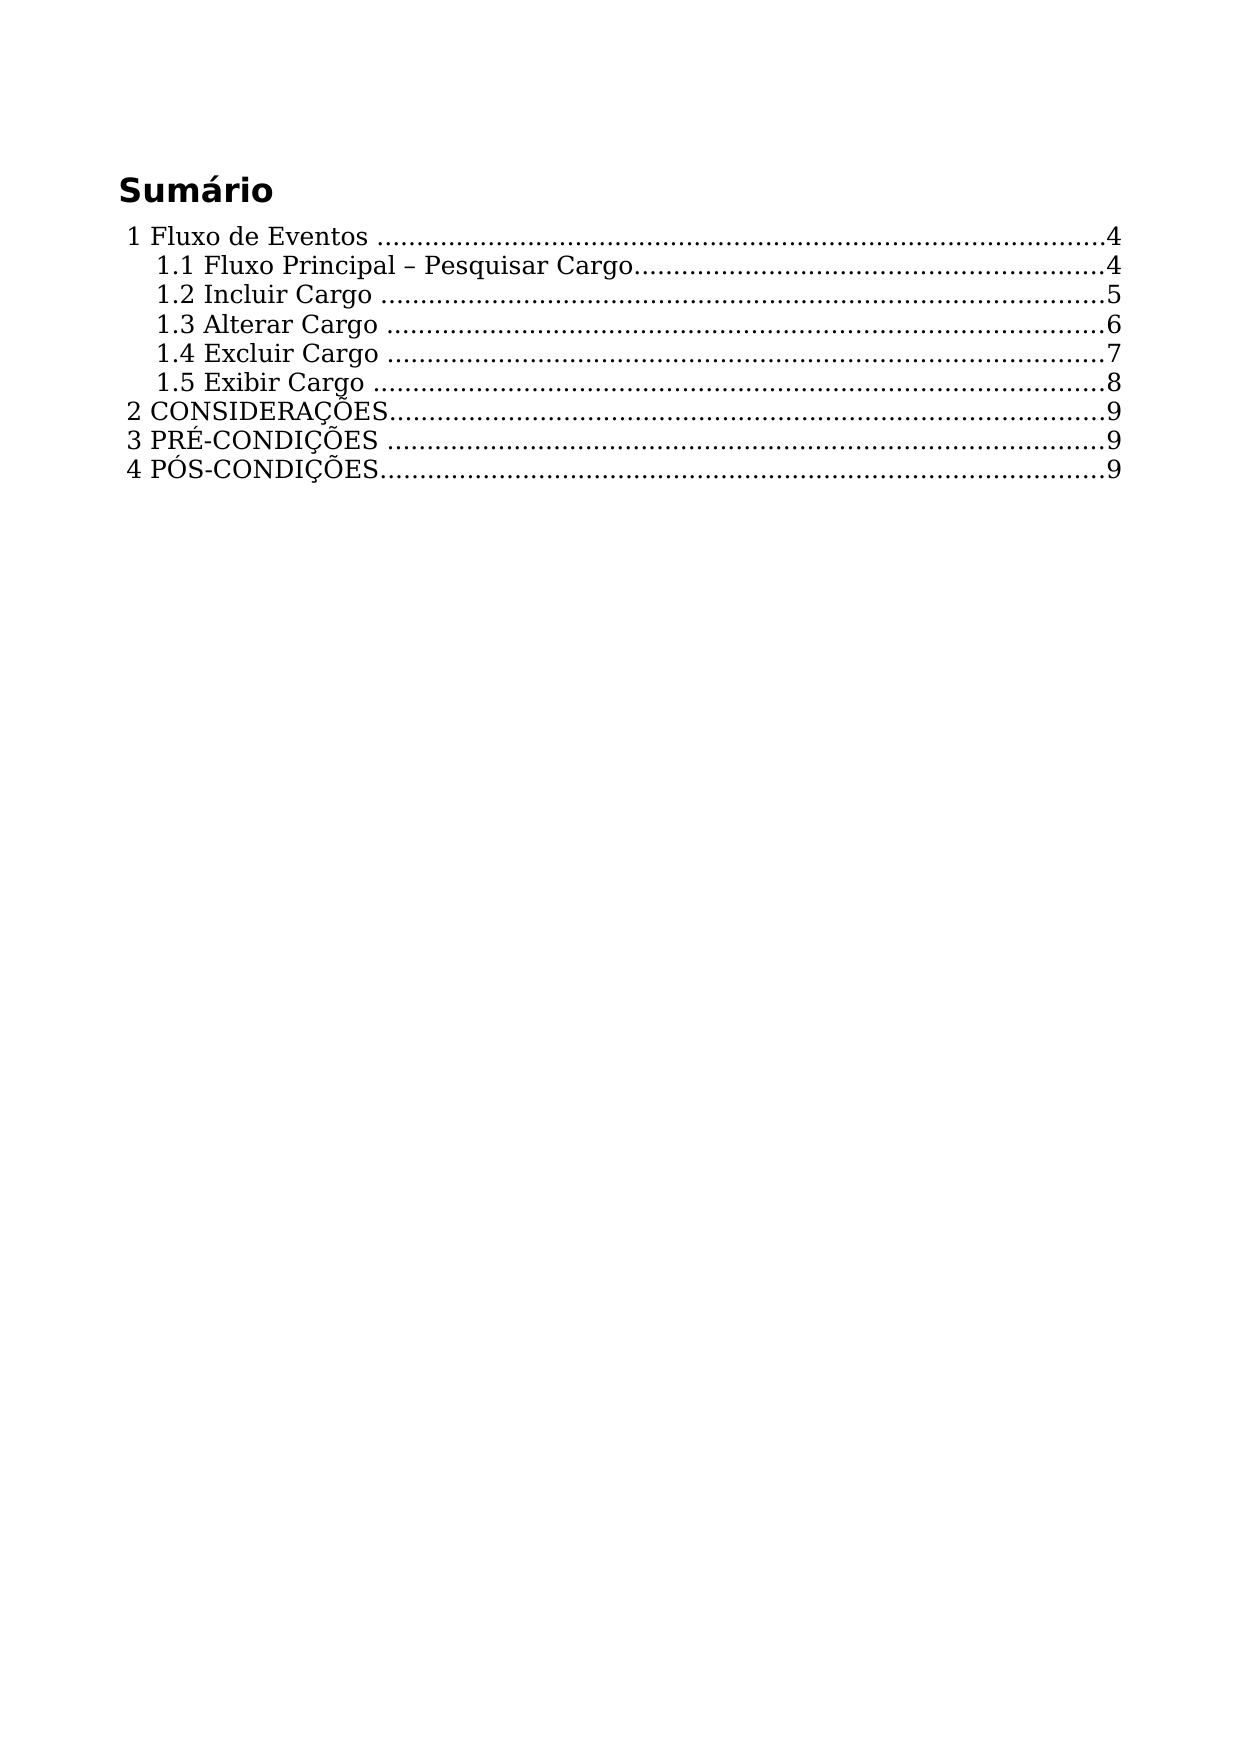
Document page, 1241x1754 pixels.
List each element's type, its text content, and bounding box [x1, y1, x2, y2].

text 1 Fluxo de Eventos 4 [118, 222, 1122, 252]
text 2 CONSIDERAÇÕES 9 [118, 397, 1122, 427]
text 1.2 Incluir Cargo 5 [148, 281, 1122, 310]
text 4 PÓS-CONDIÇÕES 9 [118, 456, 1122, 485]
text 1.1 Fluxo Principal – Pesquisar Cargo 4 [148, 252, 1122, 281]
text 1.3 Alterar Cargo 6 [148, 310, 1122, 339]
subtitle Sumário [118, 171, 1122, 210]
text 1.4 Excluir Cargo 7 [148, 339, 1122, 368]
text 1.5 Exibir Cargo 8 [148, 368, 1122, 397]
text 3 PRÉ-CONDIÇÕES 9 [118, 427, 1122, 456]
